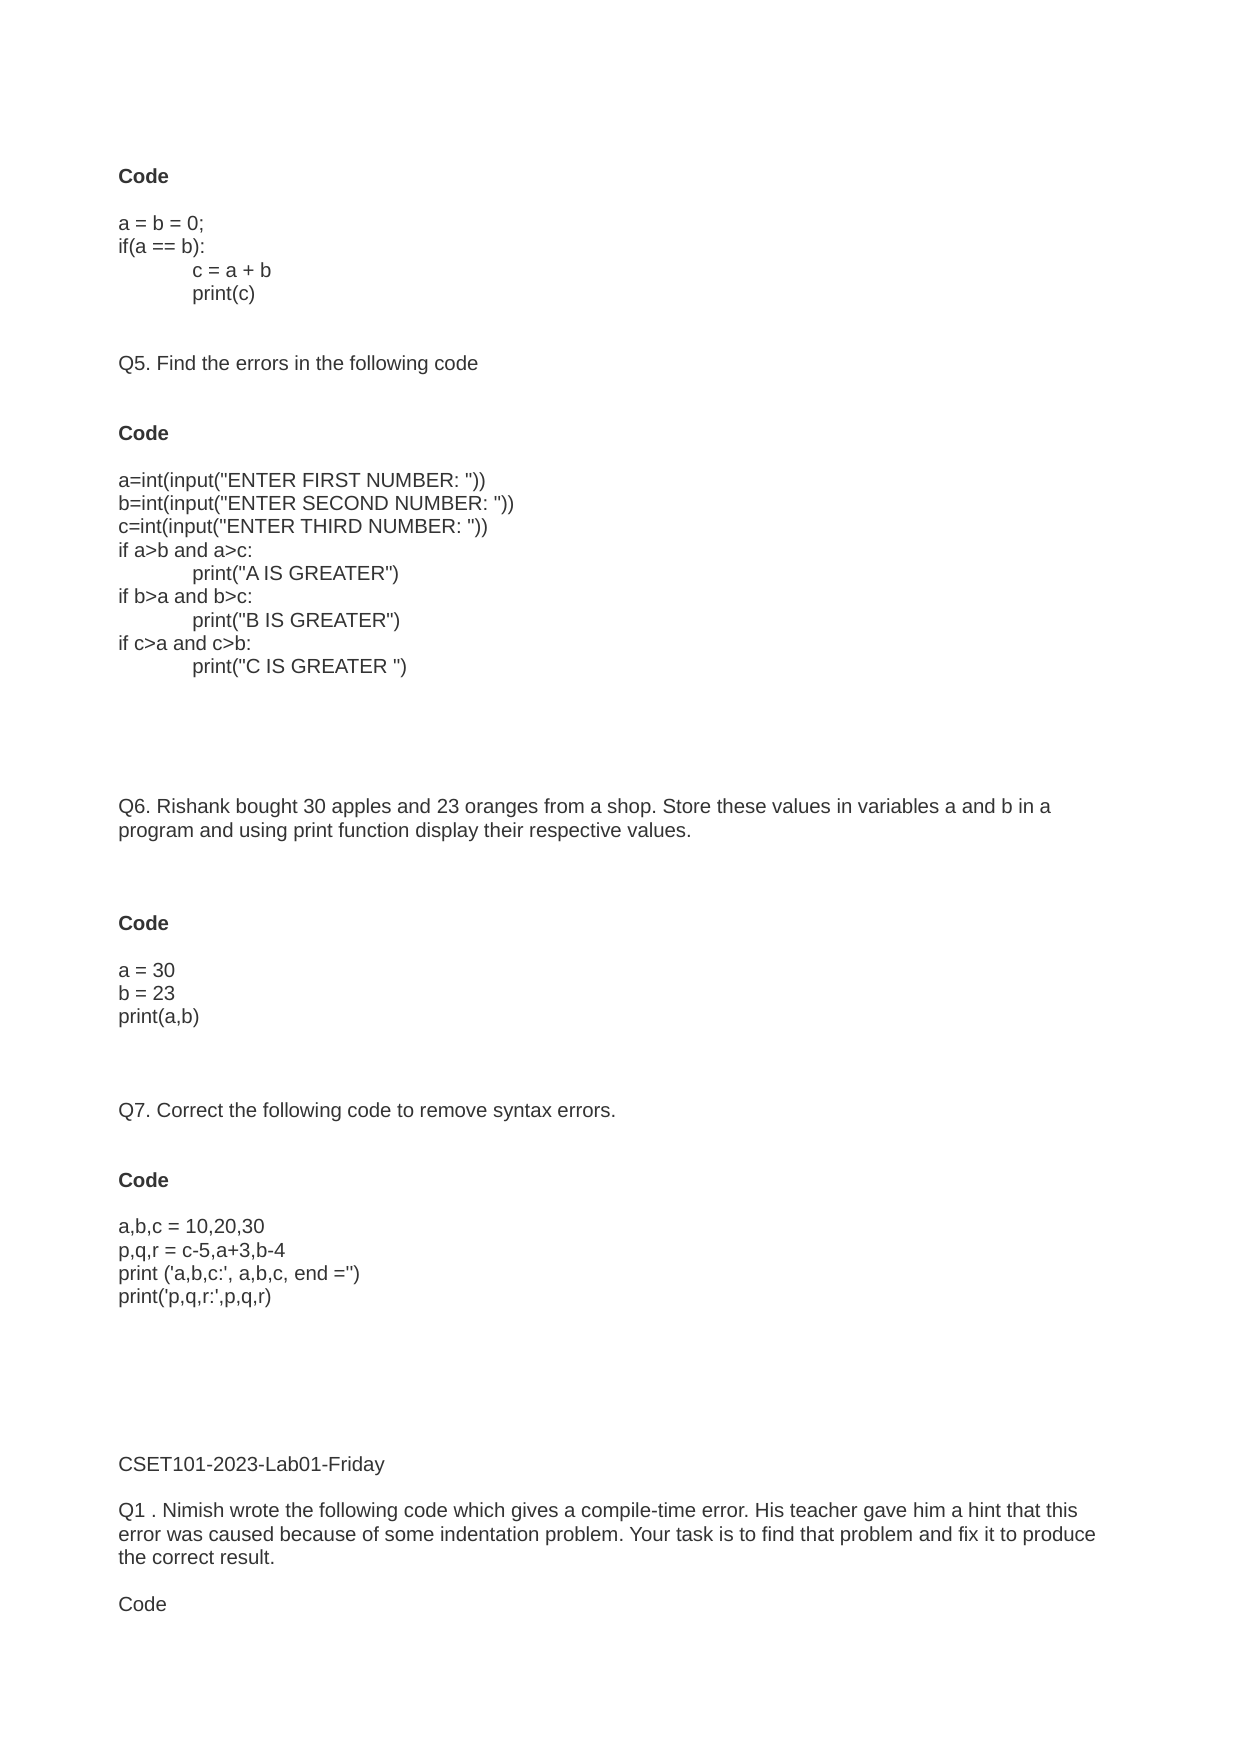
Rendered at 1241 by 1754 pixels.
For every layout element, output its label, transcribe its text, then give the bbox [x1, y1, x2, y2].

text Q5. Find the errors in the following code [118, 351, 1122, 375]
text print('p,q,r:',p,q,r) [118, 1285, 1122, 1308]
text a=int(input("ENTER FIRST NUMBER: ")) [118, 468, 1122, 491]
text print("A IS GREATER") [118, 561, 1122, 585]
text c = a + b [118, 258, 1122, 281]
text Code [118, 1168, 1122, 1191]
text print("C IS GREATER ") [118, 655, 1122, 678]
text Code [118, 165, 1122, 188]
text c=int(input("ENTER THIRD NUMBER: ")) [118, 515, 1122, 538]
text Code [118, 1592, 1122, 1615]
text a = 30 [118, 958, 1122, 981]
text CSET101-2023-Lab01-Friday [118, 1452, 1122, 1475]
text print(c) [118, 281, 1122, 305]
text if c>a and c>b: [118, 631, 1122, 655]
text print(a,b) [118, 1005, 1122, 1028]
text b = 23 [118, 981, 1122, 1005]
text Q1 . Nimish wrote the following code which gives a compile-time error. His teacher gave him a hint that this error was caused because of some indentation problem. Your task is to find that problem and fix it to produce the correct result. [118, 1498, 1122, 1568]
text Q6. Rishank bought 30 apples and 23 oranges from a shop. Store these values in variables a and b in a program and using print function display their respective values. [118, 795, 1122, 841]
text b=int(input("ENTER SECOND NUMBER: ")) [118, 491, 1122, 515]
text a = b = 0; [118, 211, 1122, 235]
text print("B IS GREATER") [118, 608, 1122, 631]
text Code [118, 911, 1122, 935]
text if a>b and a>c: [118, 538, 1122, 561]
text a,b,c = 10,20,30 [118, 1215, 1122, 1238]
text Code [118, 421, 1122, 445]
text if(a == b): [118, 235, 1122, 258]
text print ('a,b,c:', a,b,c, end ='') [118, 1261, 1122, 1285]
text if b>a and b>c: [118, 585, 1122, 608]
text Q7. Correct the following code to remove syntax errors. [118, 1098, 1122, 1121]
text p,q,r = c-5,a+3,b-4 [118, 1238, 1122, 1261]
